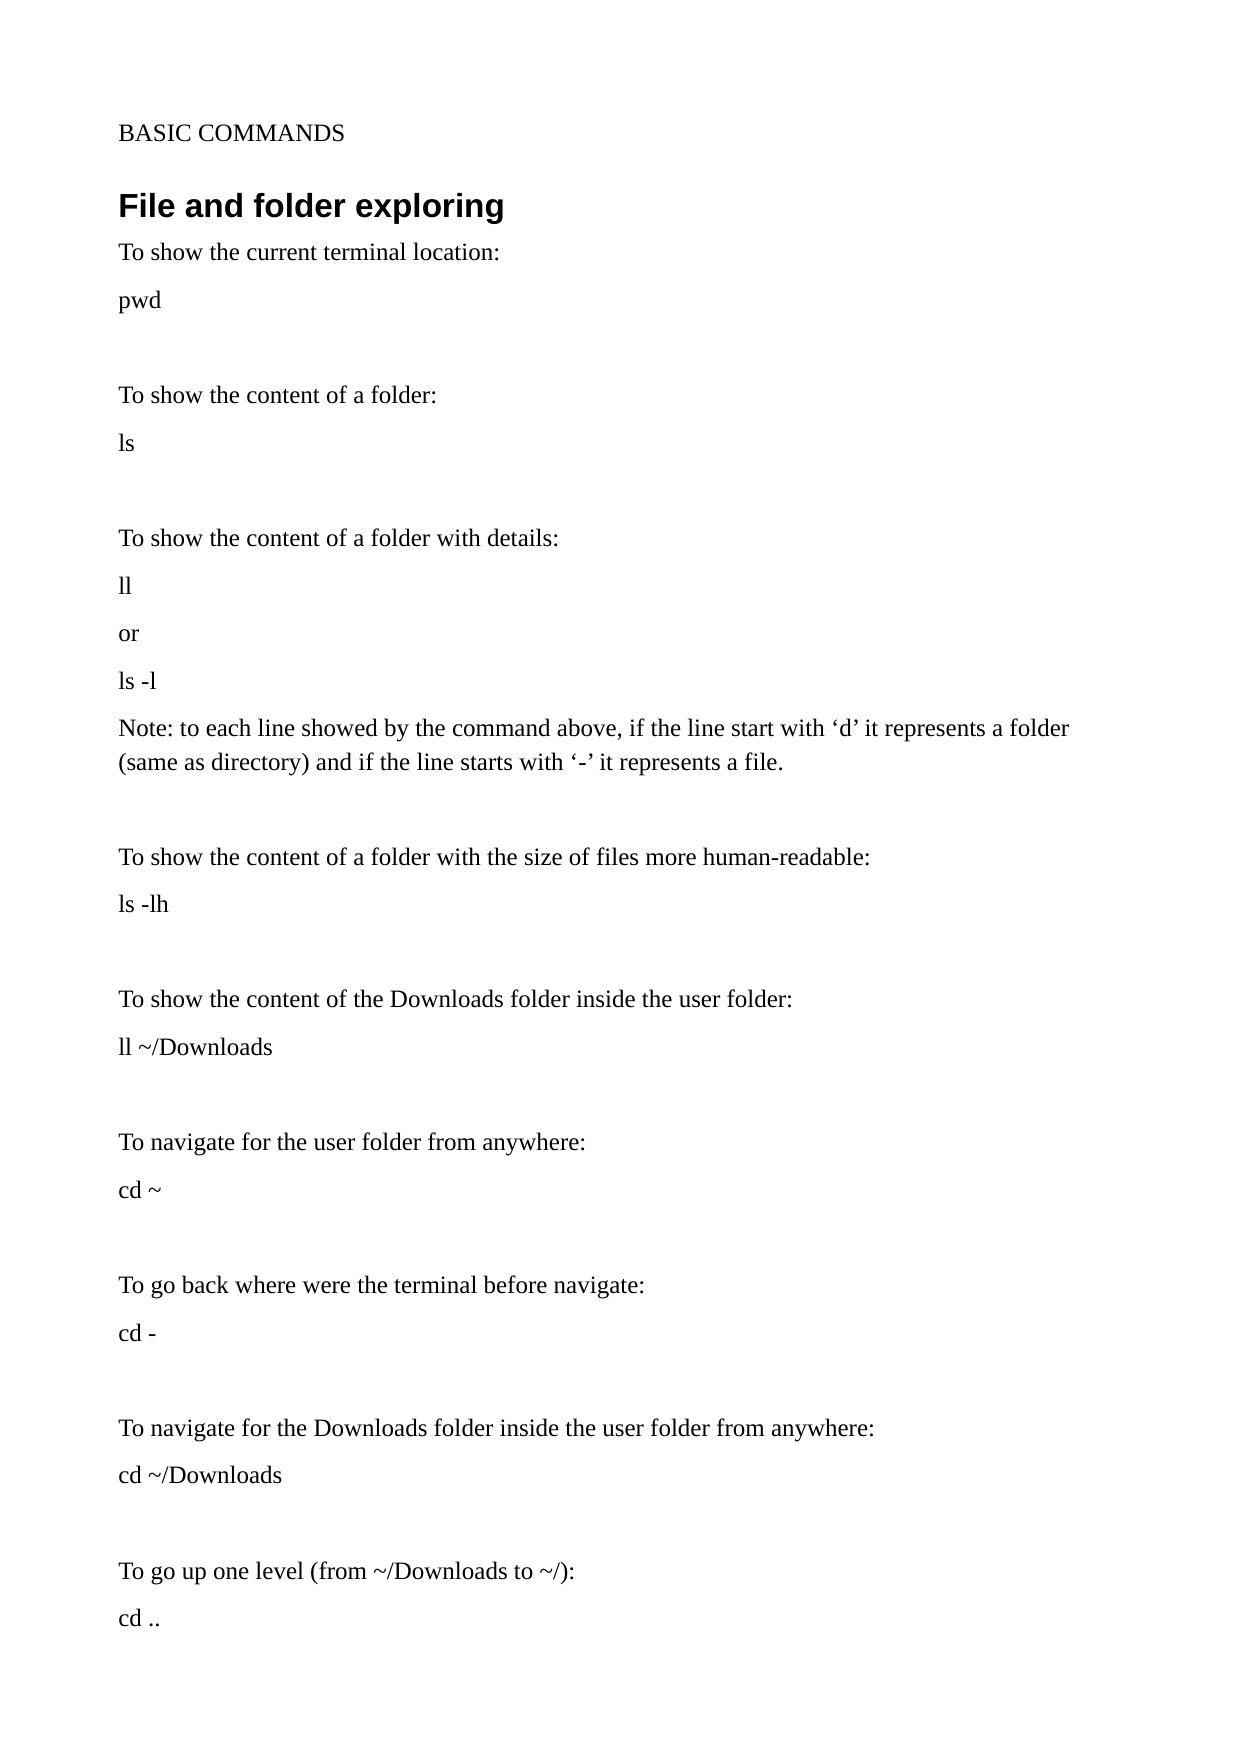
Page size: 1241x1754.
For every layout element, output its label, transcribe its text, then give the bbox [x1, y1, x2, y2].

text To go back where were the terminal before navigate: [118, 1270, 1122, 1299]
text To go up one level (from ~/Downloads to ~/): [118, 1556, 1122, 1584]
text ll [118, 571, 1122, 599]
text cd - [118, 1318, 1122, 1347]
subtitle File and folder exploring [118, 187, 1122, 225]
text Note: to each line showed by the command above, if the line start with ‘d’ it represents a folder (same as directory) and if the line starts with ‘-’ it represents a file. [118, 713, 1122, 775]
text To show the content of a folder with details: [118, 523, 1122, 552]
text To show the content of the Downloads folder inside the user folder: [118, 984, 1122, 1013]
text or [118, 618, 1122, 647]
text ls -lh [118, 889, 1122, 918]
text BASIC COMMANDS [118, 118, 1122, 147]
text To navigate for the Downloads folder inside the user folder from anywhere: [118, 1413, 1122, 1442]
text cd ~ [118, 1175, 1122, 1204]
text ls -l [118, 666, 1122, 695]
text cd ~/Downloads [118, 1461, 1122, 1489]
text ll ~/Downloads [118, 1032, 1122, 1061]
text To show the content of a folder with the size of files more human-readable: [118, 842, 1122, 871]
text To show the current terminal location: [118, 237, 1122, 266]
text cd .. [118, 1603, 1122, 1632]
text To show the content of a folder: [118, 380, 1122, 409]
text pwd [118, 285, 1122, 314]
text To navigate for the user folder from anywhere: [118, 1127, 1122, 1156]
text ls [118, 428, 1122, 457]
